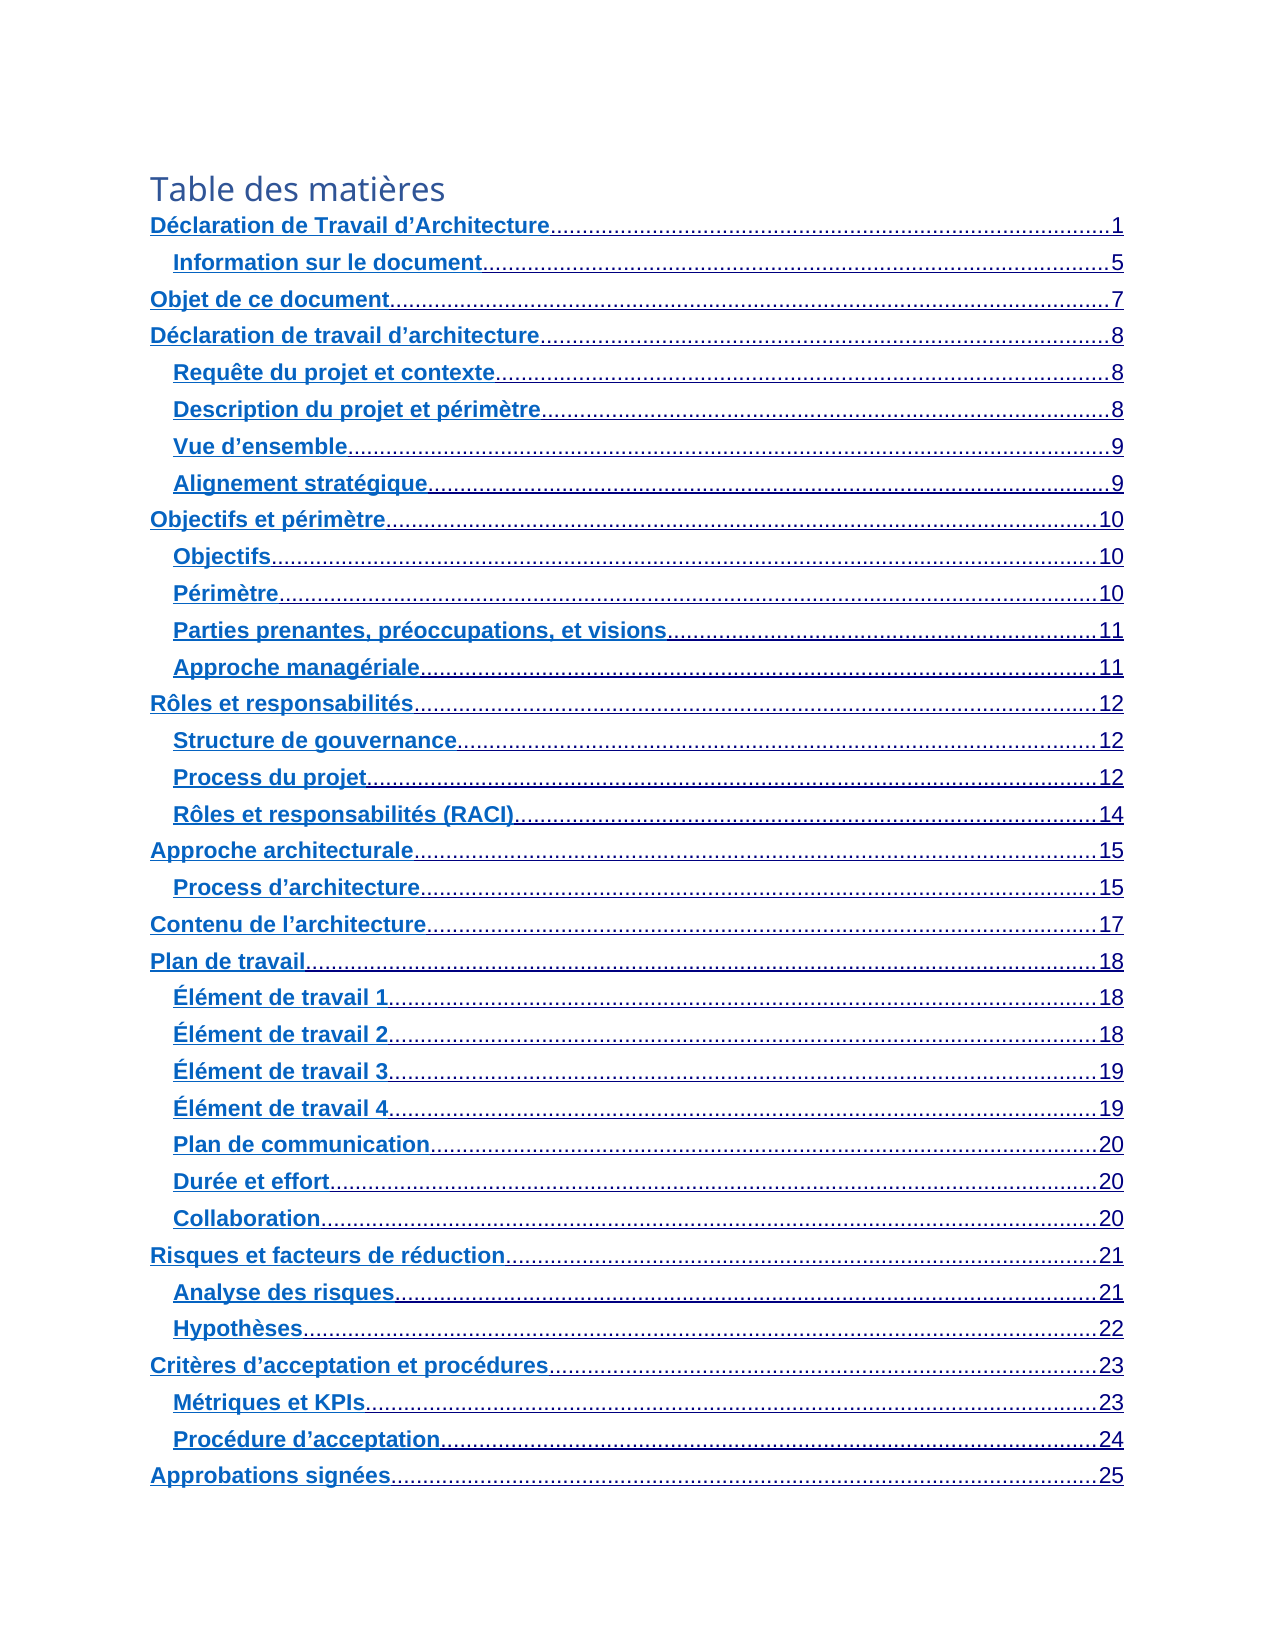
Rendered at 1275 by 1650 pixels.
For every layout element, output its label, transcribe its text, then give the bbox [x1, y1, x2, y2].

text Déclaration de travail d’architecture 8 [150, 322, 1125, 349]
text Information sur le document 5 [173, 249, 1125, 275]
text Requête du projet et contexte 8 [173, 359, 1125, 386]
text Élément de travail 2 18 [173, 1021, 1125, 1047]
text Approbations signées 25 [150, 1462, 1125, 1489]
text Objectifs et périmètre 10 [150, 506, 1125, 533]
text Hypothèses 22 [173, 1315, 1125, 1342]
text Objet de ce document 7 [150, 286, 1125, 312]
text Process d’architecture 15 [173, 874, 1125, 900]
text Risques et facteurs de réduction 21 [150, 1242, 1125, 1268]
text Objectifs 10 [173, 543, 1125, 569]
text Rôles et responsabilités 12 [150, 690, 1125, 717]
text Approche architecturale 15 [150, 837, 1125, 864]
text Durée et effort 20 [173, 1168, 1125, 1194]
text Description du projet et périmètre 8 [173, 396, 1125, 422]
text Critères d’acceptation et procédures 23 [150, 1352, 1125, 1378]
text Vue d’ensemble 9 [173, 433, 1125, 459]
text Périmètre 10 [173, 580, 1125, 606]
text Métriques et KPIs 23 [173, 1389, 1125, 1415]
text Contenu de l’architecture 17 [150, 911, 1125, 937]
text Analyse des risques 21 [173, 1278, 1125, 1305]
text Élément de travail 1 18 [173, 984, 1125, 1011]
text Process du projet 12 [173, 764, 1125, 790]
text Élément de travail 4 19 [173, 1095, 1125, 1121]
text Parties prenantes, préoccupations, et visions 11 [173, 617, 1125, 643]
text Approche managériale 11 [173, 653, 1125, 680]
text Élément de travail 3 19 [173, 1058, 1125, 1084]
text Plan de communication 20 [173, 1131, 1125, 1158]
text Table des matières [150, 166, 1125, 211]
text Déclaration de Travail d’Architecture 1 [150, 212, 1125, 238]
text Alignement stratégique 9 [173, 469, 1125, 496]
text Structure de gouvernance 12 [173, 727, 1125, 753]
text Rôles et responsabilités (RACI) 14 [173, 801, 1125, 827]
text Plan de travail 18 [150, 948, 1125, 974]
text Procédure d’acceptation 24 [173, 1426, 1125, 1452]
text Collaboration 20 [173, 1205, 1125, 1231]
